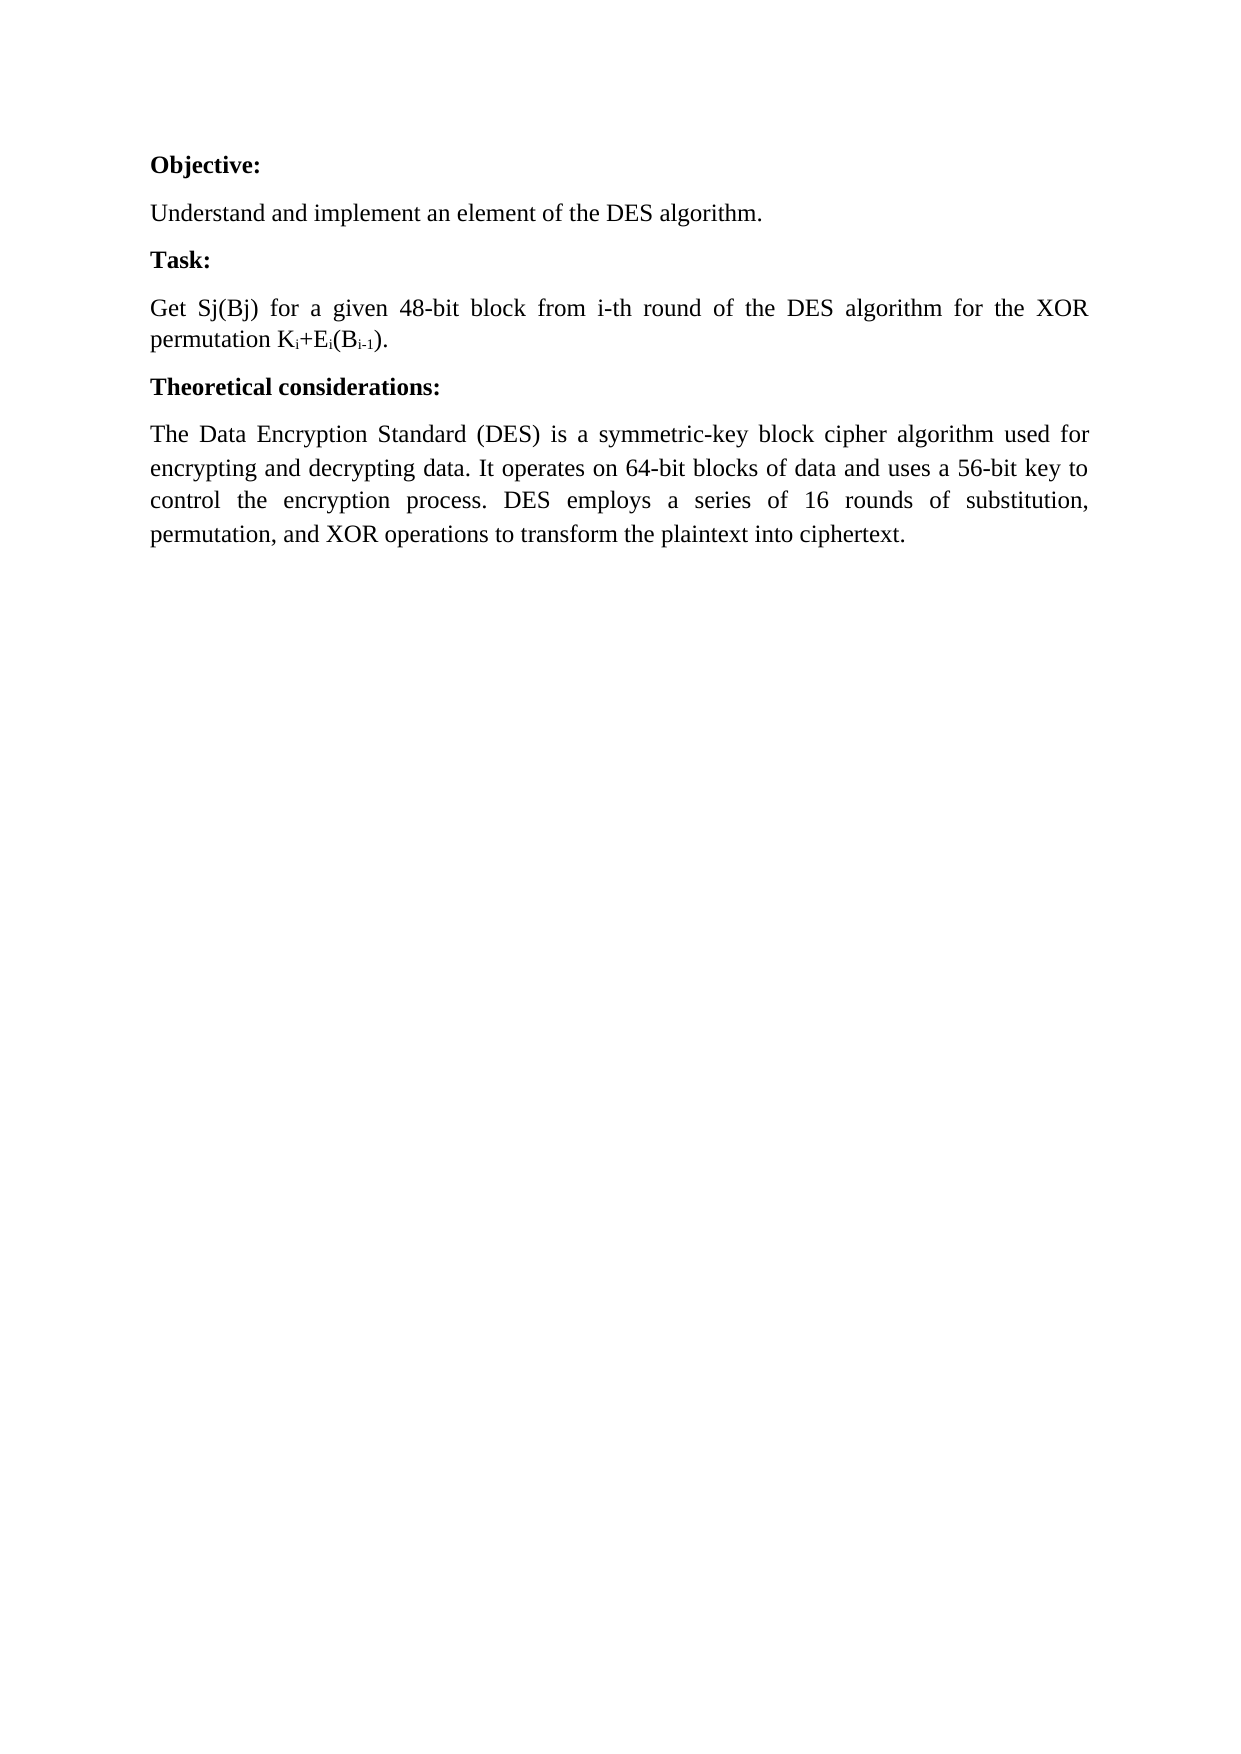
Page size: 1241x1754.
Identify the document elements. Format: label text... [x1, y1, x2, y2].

text Objective: [150, 150, 1090, 179]
text Get Sj(Bj) for a given 48-bit block from i-th round of the DES algorithm for the XOR permutation Ki+Ei(Bi-1). [150, 293, 1090, 353]
text Theoretical considerations: [150, 372, 1090, 401]
text Understand and implement an element of the DES algorithm. [150, 198, 1090, 226]
text The Data Encryption Standard (DES) is a symmetric-key block cipher algorithm used for encrypting and decrypting data. It operates on 64-bit blocks of data and uses a 56-bit key to control the encryption process. DES employs a series of 16 rounds of substitution, permutation, and XOR operations to transform the plaintext into ciphertext. [150, 419, 1090, 547]
text Task: [150, 245, 1090, 274]
